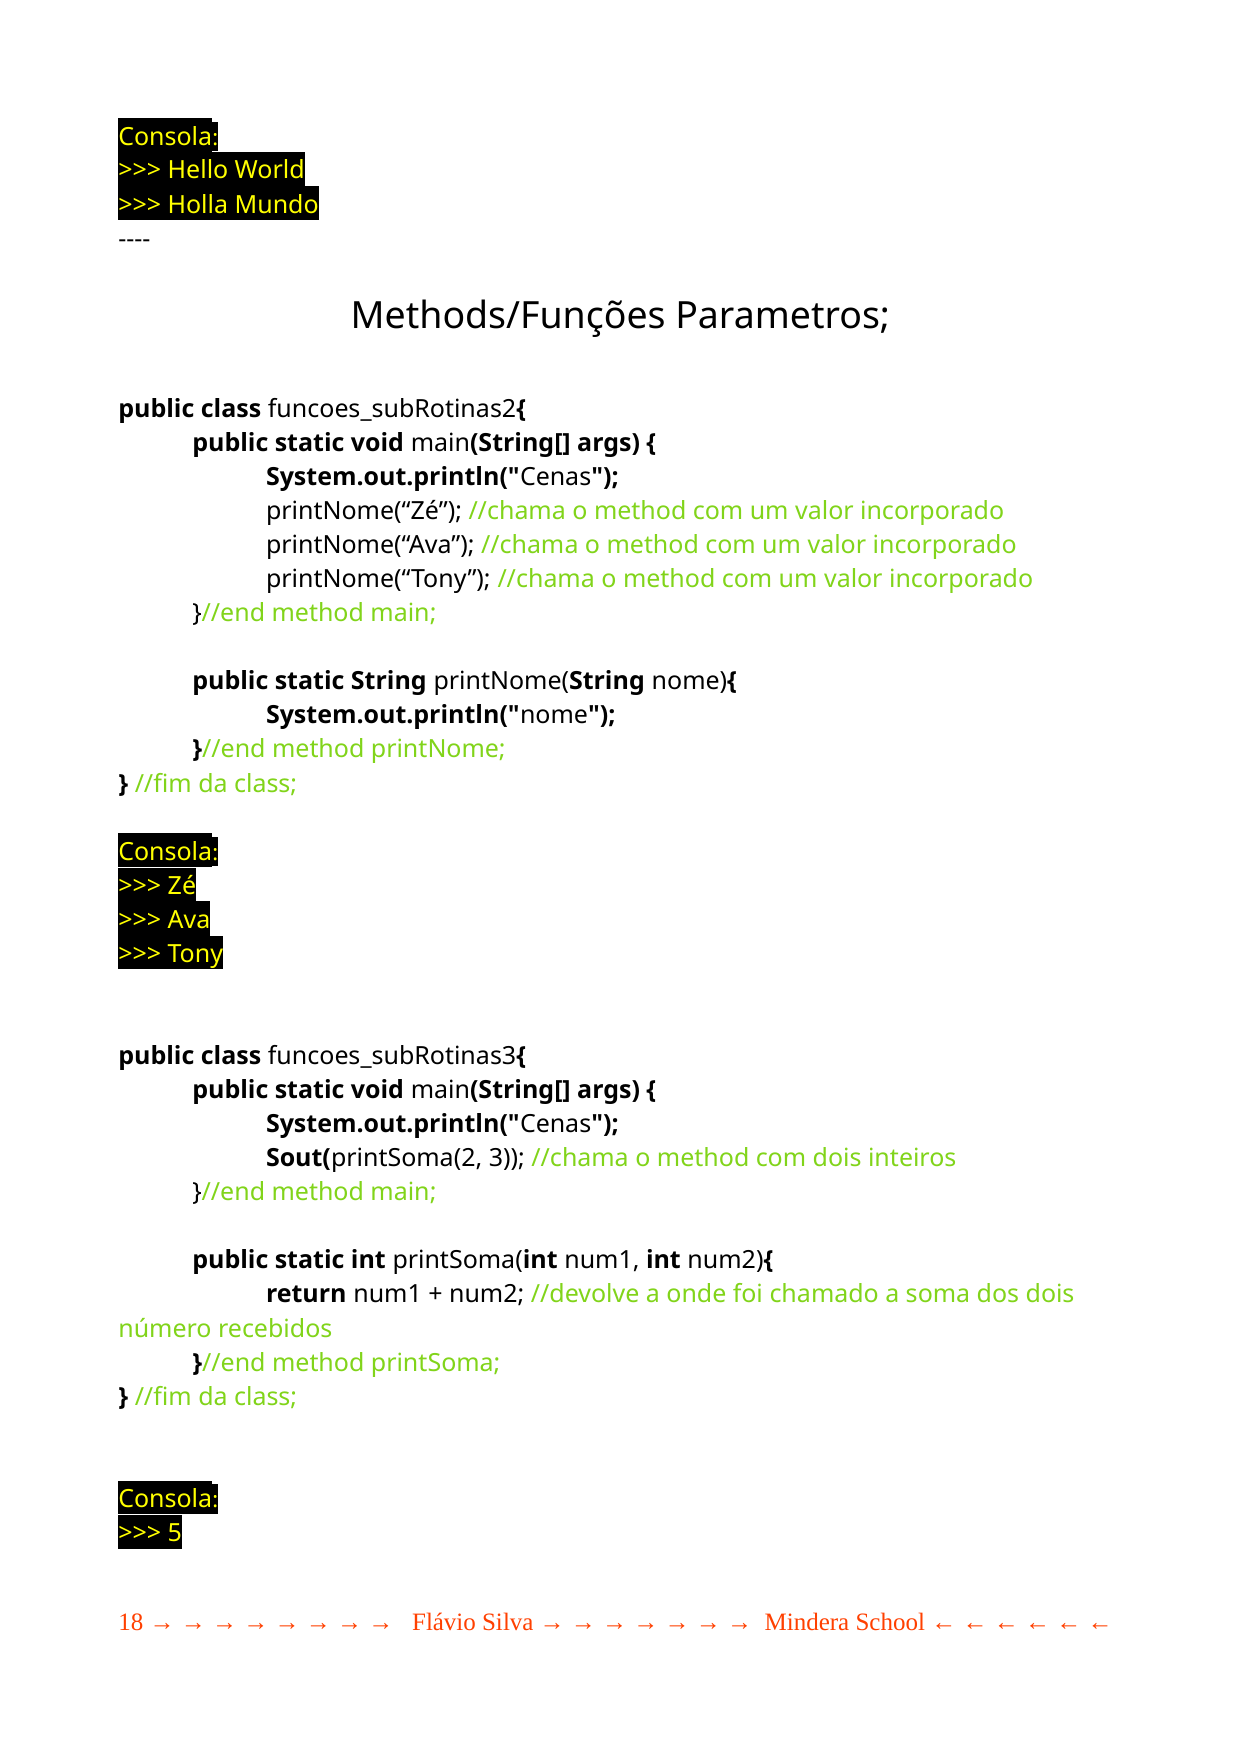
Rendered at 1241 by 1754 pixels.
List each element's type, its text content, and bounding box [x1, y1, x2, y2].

text System.out.println("nome"); [118, 697, 1122, 731]
text >>> Holla Mundo [118, 186, 1122, 220]
text } //fim da class; [118, 1378, 1122, 1412]
text >>> 5 [118, 1514, 1122, 1549]
text return num1 + num2; //devolve a onde foi chamado a soma dos dois número recebidos [118, 1276, 1122, 1344]
text printNome(“Tony”); //chama o method com um valor incorporado [118, 561, 1122, 595]
text }//end method printNome; [118, 731, 1122, 765]
text System.out.println("Cenas"); [118, 1106, 1122, 1140]
text Methods/Funções Parametros; [118, 288, 1122, 339]
text printNome(“Zé”); //chama o method com um valor incorporado [118, 493, 1122, 527]
text public class funcoes_subRotinas3{ [118, 1038, 1122, 1072]
text >>> Tony [118, 936, 1122, 969]
text }//end method printSoma; [118, 1344, 1122, 1378]
text Consola: [118, 118, 1122, 152]
text public static void main(String[] args) { [118, 1072, 1122, 1106]
text public class funcoes_subRotinas2{ [118, 391, 1122, 424]
text public static int printSoma(int num1, int num2){ [118, 1242, 1122, 1276]
text >>> Hello World [118, 152, 1122, 186]
text Consola: [118, 833, 1122, 867]
text >>> Zé [118, 867, 1122, 901]
text }//end method main; [118, 595, 1122, 629]
text Consola: [118, 1481, 1122, 1514]
text >>> Ava [118, 901, 1122, 936]
text } //fim da class; [118, 765, 1122, 799]
text printNome(“Ava”); //chama o method com um valor incorporado [118, 527, 1122, 561]
text }//end method main; [118, 1174, 1122, 1208]
text System.out.println("Cenas"); [118, 459, 1122, 493]
text public static void main(String[] args) { [118, 424, 1122, 459]
text Sout(printSoma(2, 3)); //chama o method com dois inteiros [118, 1140, 1122, 1174]
text ---- [118, 220, 1122, 254]
text public static String printNome(String nome){ [118, 663, 1122, 697]
